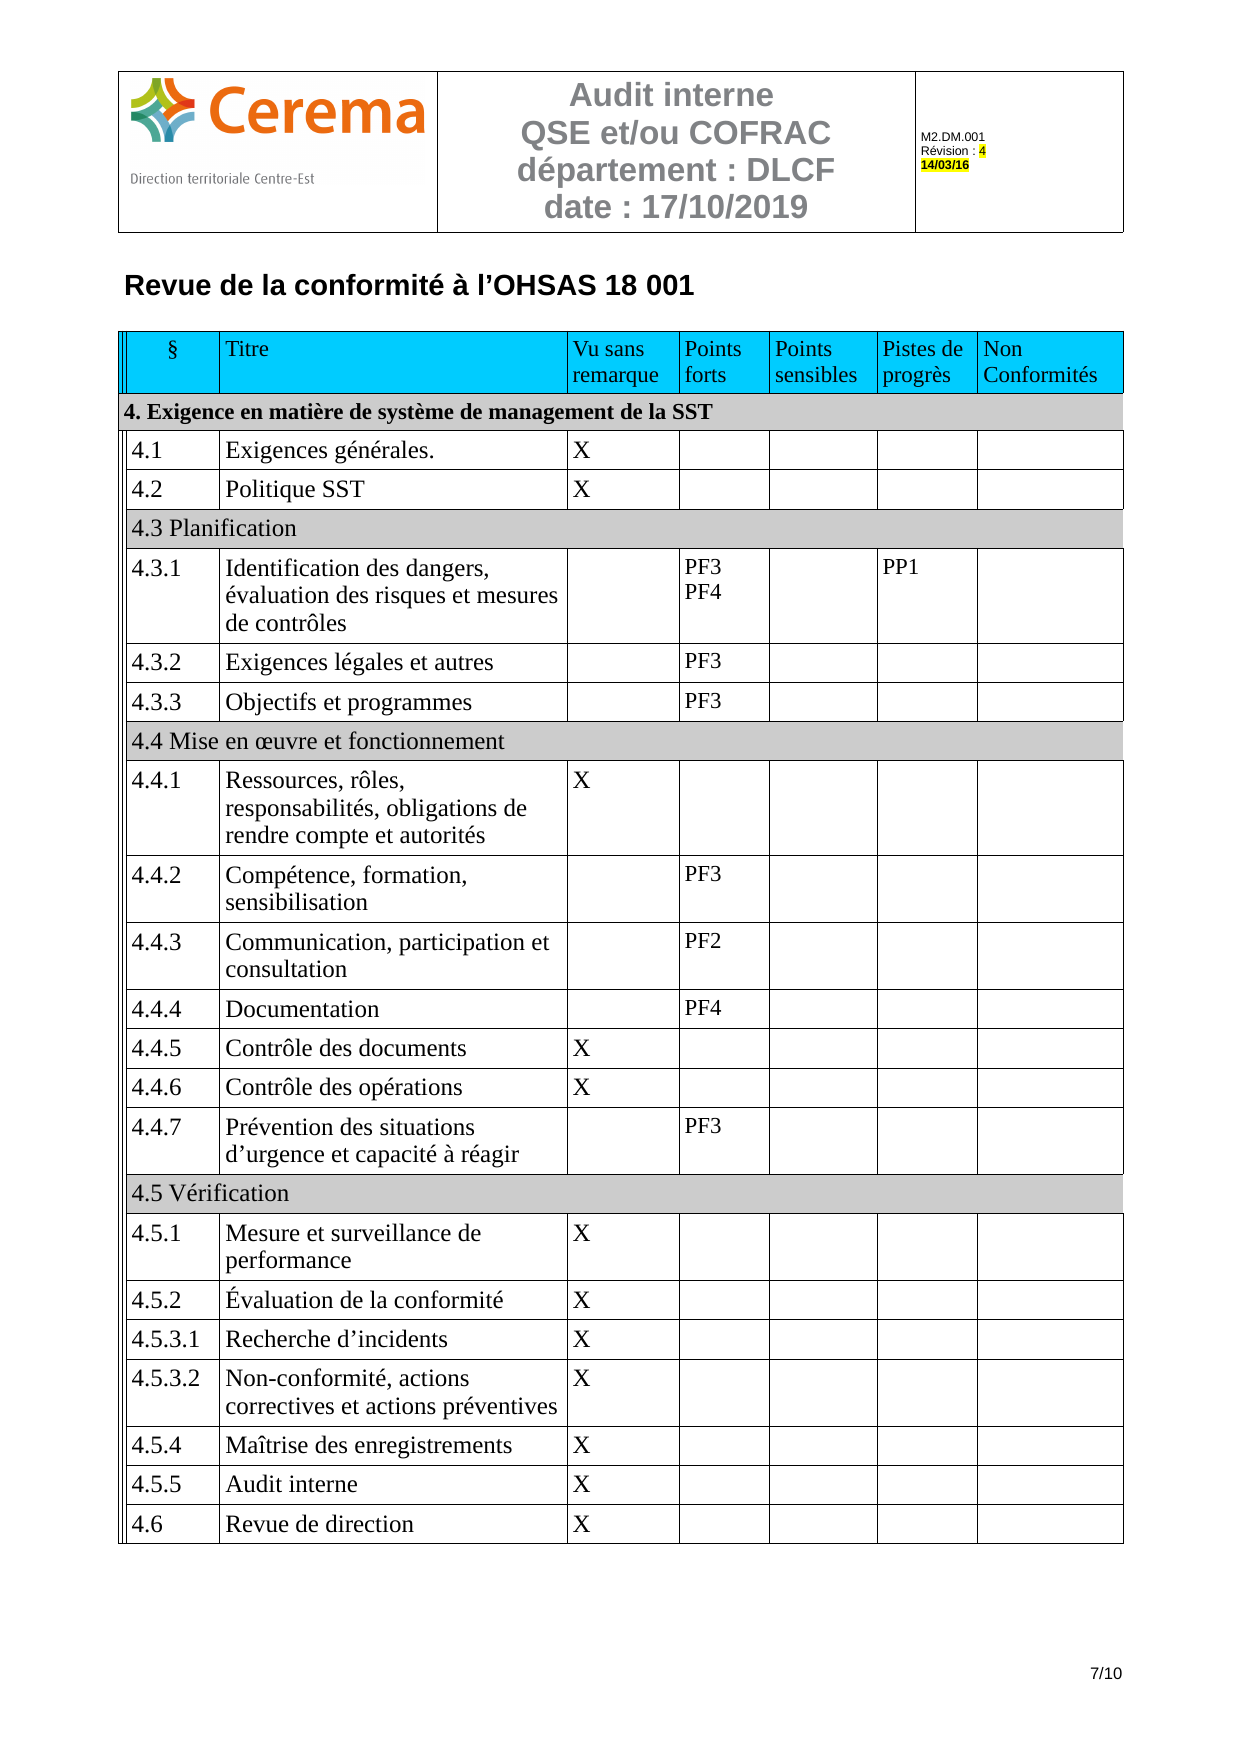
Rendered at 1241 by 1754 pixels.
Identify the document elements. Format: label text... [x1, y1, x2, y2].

table_cell X [568, 1214, 679, 1280]
table_header [1106, 263, 1123, 307]
table_cell PP1 [878, 549, 977, 642]
table_cell Communication, participation et consultation [220, 923, 567, 989]
table_cell [978, 549, 1123, 642]
table_cell [568, 1108, 679, 1174]
table_cell [978, 1108, 1123, 1174]
table_cell 4.3.3 [127, 683, 219, 721]
table_cell [978, 1281, 1123, 1319]
table_cell [978, 923, 1123, 989]
table_cell [680, 1360, 769, 1426]
table_cell [680, 1320, 769, 1358]
table_cell Contrôle des opérations [220, 1069, 567, 1107]
table_cell Non-conformité, actions correctives et actions préventives [220, 1360, 567, 1426]
table_cell 4.4.4 [127, 990, 219, 1028]
table_cell 4.2 [127, 470, 219, 508]
table_cell [770, 761, 877, 855]
table_cell Revue de direction [220, 1505, 567, 1543]
table_cell Contrôle des documents [220, 1029, 567, 1067]
table_cell [978, 644, 1123, 682]
table_cell [878, 923, 977, 989]
table_cell [878, 644, 977, 682]
table_cell Audit interne [220, 1466, 567, 1504]
table_cell [878, 1466, 977, 1504]
table_cell [978, 1320, 1123, 1358]
table_cell 4.3.2 [127, 644, 219, 682]
table_cell [878, 1108, 977, 1174]
table_cell [770, 1029, 877, 1067]
table_cell [568, 549, 679, 642]
table_cell [878, 761, 977, 855]
table_cell [978, 1069, 1123, 1107]
table_cell [978, 1427, 1123, 1465]
table_cell [878, 431, 977, 469]
table_cell [770, 1108, 877, 1174]
table_cell [770, 549, 877, 642]
table_cell [978, 1505, 1123, 1543]
table_cell Documentation [220, 990, 567, 1028]
table_cell Politique SST [220, 470, 567, 508]
table_cell [770, 683, 877, 721]
table_cell [770, 431, 877, 469]
table_cell PF3 [680, 683, 769, 721]
table_cell X [568, 1427, 679, 1465]
table_header Points forts [680, 332, 769, 393]
table_cell PF4 [680, 990, 769, 1028]
table_cell X [568, 1360, 679, 1426]
table_cell [568, 923, 679, 989]
table_cell 4.5.3.1 [127, 1320, 219, 1358]
table_cell [770, 1360, 877, 1426]
table_cell [878, 1214, 977, 1280]
table_header Points sensibles [770, 332, 877, 393]
table_cell [978, 470, 1123, 508]
table_cell 4.4.2 [127, 856, 219, 922]
table_cell [978, 431, 1123, 469]
table_cell [770, 1505, 877, 1543]
table_cell PF2 [680, 923, 769, 989]
table_cell [878, 1360, 977, 1426]
table_cell [978, 856, 1123, 922]
table_cell 4.4.7 [127, 1108, 219, 1174]
table_cell [680, 1069, 769, 1107]
table_cell 4.5.3.2 [127, 1360, 219, 1426]
table_cell 4.6 [127, 1505, 219, 1543]
table_cell Maîtrise des enregistrements [220, 1427, 567, 1465]
table_cell 4.1 [127, 431, 219, 469]
table_cell [770, 1466, 877, 1504]
table_cell X [568, 1320, 679, 1358]
table_cell X [568, 1466, 679, 1504]
table_cell [878, 1505, 977, 1543]
table_cell 4.3.1 [127, 549, 219, 642]
table_cell 4.5.1 [127, 1214, 219, 1280]
table_cell Compétence, formation, sensibilisation [220, 856, 567, 922]
table_cell [680, 470, 769, 508]
table_cell 4. Exigence en matière de système de management de la SST [119, 394, 1123, 430]
table_cell Identification des dangers, évaluation des risques et mesures de contrôles [220, 549, 567, 642]
table_cell [978, 1360, 1123, 1426]
table_cell 4.5.5 [127, 1466, 219, 1504]
table_cell 4.4.6 [127, 1069, 219, 1107]
table_cell Prévention des situations d’urgence et capacité à réagir [220, 1108, 567, 1174]
table_cell [878, 1281, 977, 1319]
table_cell [568, 990, 679, 1028]
table_header Titre [220, 332, 567, 393]
table_cell X [568, 431, 679, 469]
table_header Non Conformités [978, 332, 1123, 393]
table_cell [878, 1320, 977, 1358]
table_cell [770, 470, 877, 508]
table_header Revue de la conformité à l’OHSAS 18 001 [118, 263, 1106, 307]
table_cell PF3 [680, 856, 769, 922]
table_cell [568, 644, 679, 682]
table_cell [978, 1214, 1123, 1280]
table_cell [770, 1214, 877, 1280]
table_header § [127, 332, 219, 393]
table_cell Ressources, rôles, responsabilités, obligations de rendre compte et autorités [220, 761, 567, 855]
table_cell [978, 1029, 1123, 1067]
table_cell PF3 [680, 644, 769, 682]
table_cell X [568, 1505, 679, 1543]
table_cell Évaluation de la conformité [220, 1281, 567, 1319]
table_cell [568, 856, 679, 922]
table_cell 4.4.1 [127, 761, 219, 855]
table_cell [770, 1320, 877, 1358]
table_cell [568, 683, 679, 721]
table_cell [770, 644, 877, 682]
table_cell X [568, 1281, 679, 1319]
table_cell [770, 923, 877, 989]
table_cell [978, 683, 1123, 721]
table_cell [680, 1029, 769, 1067]
table_cell [680, 761, 769, 855]
table_cell [878, 856, 977, 922]
table_cell [978, 990, 1123, 1028]
table_cell [770, 1069, 877, 1107]
table_header Vu sans remarque [568, 332, 679, 393]
table_cell Objectifs et programmes [220, 683, 567, 721]
table_cell [770, 1427, 877, 1465]
table_cell [978, 761, 1123, 855]
table_cell [878, 683, 977, 721]
table_cell 4.4.5 [127, 1029, 219, 1067]
table_cell [878, 1029, 977, 1067]
table_cell [878, 1069, 977, 1107]
table_cell [680, 431, 769, 469]
table_cell PF3 PF4 [680, 549, 769, 642]
table_cell 4.4 Mise en œuvre et fonctionnement [127, 722, 1123, 760]
table_cell PF3 [680, 1108, 769, 1174]
table_cell X [568, 1029, 679, 1067]
table_header Pistes de progrès [878, 332, 977, 393]
table_cell [680, 1281, 769, 1319]
table_cell [680, 1466, 769, 1504]
table_cell 4.5 Vérification [127, 1175, 1123, 1213]
table_cell [680, 1505, 769, 1543]
picture [129, 76, 426, 185]
table_cell 4.3 Planification [127, 510, 1123, 548]
table_cell X [568, 761, 679, 855]
table_cell [978, 1466, 1123, 1504]
table_cell 4.5.4 [127, 1427, 219, 1465]
table_cell Exigences légales et autres [220, 644, 567, 682]
table_cell [770, 856, 877, 922]
table_cell [680, 1427, 769, 1465]
table_cell [878, 470, 977, 508]
table_cell 4.4.3 [127, 923, 219, 989]
table_cell [770, 1281, 877, 1319]
table_cell [680, 1214, 769, 1280]
table_cell [770, 990, 877, 1028]
table_cell X [568, 1069, 679, 1107]
table_cell 4.5.2 [127, 1281, 219, 1319]
table_cell Recherche d’incidents [220, 1320, 567, 1358]
table_cell [878, 990, 977, 1028]
table_cell X [568, 470, 679, 508]
table_cell [878, 1427, 977, 1465]
table_cell Exigences générales. [220, 431, 567, 469]
table_cell Mesure et surveillance de performance [220, 1214, 567, 1280]
